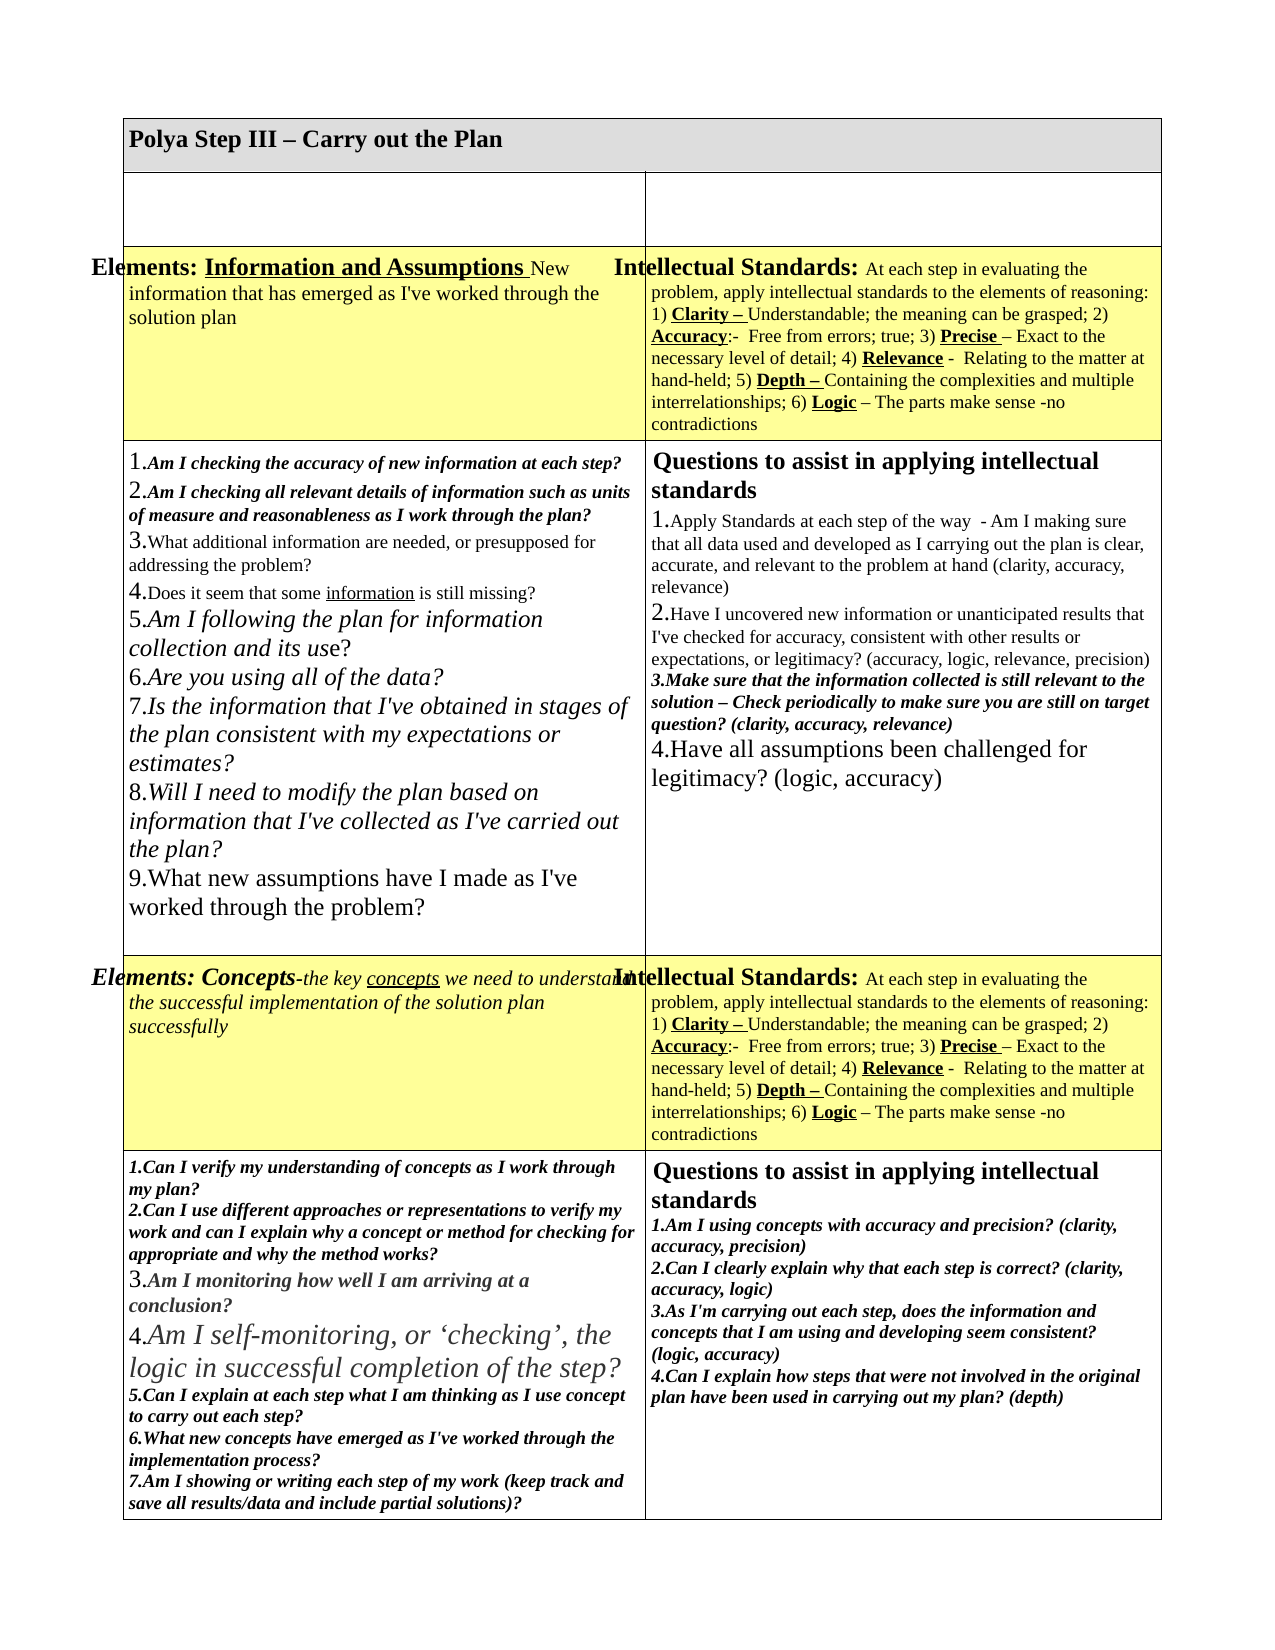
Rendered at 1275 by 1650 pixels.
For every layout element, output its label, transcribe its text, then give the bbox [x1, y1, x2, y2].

table_cell Questions to assist in applying intellectual standards Apply Standards at each step of the way - Am I making sure that all data used and developed as I carrying out the plan is clear, accurate, and relevant to the problem at hand (clarity, accuracy, relevance) Have I uncovered new information or unanticipated results that I've checked for accuracy, consistent with other results or expectations, or legitimacy? (accuracy, logic, relevance, precision) Make sure that the information collected is still relevant to the solution – Check periodically to make sure you are still on target question? (clarity, accuracy, relevance) Have all assumptions been challenged for legitimacy? (logic, accuracy) [646, 441, 1161, 955]
table_cell [646, 173, 1161, 246]
table_cell Can I verify my understanding of concepts as I work through my plan? Can I use different approaches or representations to verify my work and can I explain why a concept or method for checking for appropriate and why the method works? Am I monitoring how well I am arriving at a conclusion? Am I self-monitoring, or ‘checking’, the logic in successful completion of the step? Can I explain at each step what I am thinking as I use concept to carry out each step? What new concepts have emerged as I've worked through the implementation process? Am I showing or writing each step of my work (keep track and save all results/data and include partial solutions)? Can I explain how each step follows logically from the preceding step? What new concepts have emerged as I've worked through the implementation process? When I hit a snag in completing a step, can I compare attempts to solve similar problems or sub-problems related to the step? Do I need to stop and review concepts before continuing carrying out the plan? Have I discovered an additional method or representation to check my work? Can I explain why the new method works? [124, 1151, 645, 1519]
table_header Polya Step III – Carry out the Plan [124, 119, 1161, 171]
table_cell Am I checking the accuracy of new information at each step? Am I checking all relevant details of information such as units of measure and reasonableness as I work through the plan? What additional information are needed, or presupposed for addressing the problem? Does it seem that some information is still missing? Am I following the plan for information collection and its use? Are you using all of the data? Is the information that I've obtained in stages of the plan consistent with my expectations or estimates? Will I need to modify the plan based on information that I've collected as I've carried out the plan? What new assumptions have I made as I've worked through the problem? [124, 441, 645, 955]
table_cell Intellectual Standards: At each step in evaluating the problem, apply intellectual standards to the elements of reasoning: 1) Clarity – Understandable; the meaning can be grasped; 2) Accuracy:- Free from errors; true; 3) Precise – Exact to the necessary level of detail; 4) Relevance - Relating to the matter at hand-held; 5) Depth – Containing the complexities and multiple interrelationships; 6) Logic – The parts make sense -no contradictions [646, 956, 1161, 1150]
table_cell Elements: Concepts-the key concepts we need to understand the successful implementation of the solution plan successfully [124, 956, 645, 1150]
table_cell Questions to assist in applying intellectual standards Am I using concepts with accuracy and precision? (clarity, accuracy, precision) Can I clearly explain why that each step is correct? (clarity, accuracy, logic) As I'm carrying out each step, does the information and concepts that I am using and developing seem consistent? (logic, accuracy) Can I explain how steps that were not involved in the original plan have been used in carrying out my plan? (depth) [646, 1151, 1161, 1519]
table_cell Intellectual Standards: At each step in evaluating the problem, apply intellectual standards to the elements of reasoning: 1) Clarity – Understandable; the meaning can be grasped; 2) Accuracy:- Free from errors; true; 3) Precise – Exact to the necessary level of detail; 4) Relevance - Relating to the matter at hand-held; 5) Depth – Containing the complexities and multiple interrelationships; 6) Logic – The parts make sense -no contradictions [646, 247, 1161, 440]
table_cell Elements: Information and Assumptions New information that has emerged as I've worked through the solution plan [124, 247, 645, 440]
